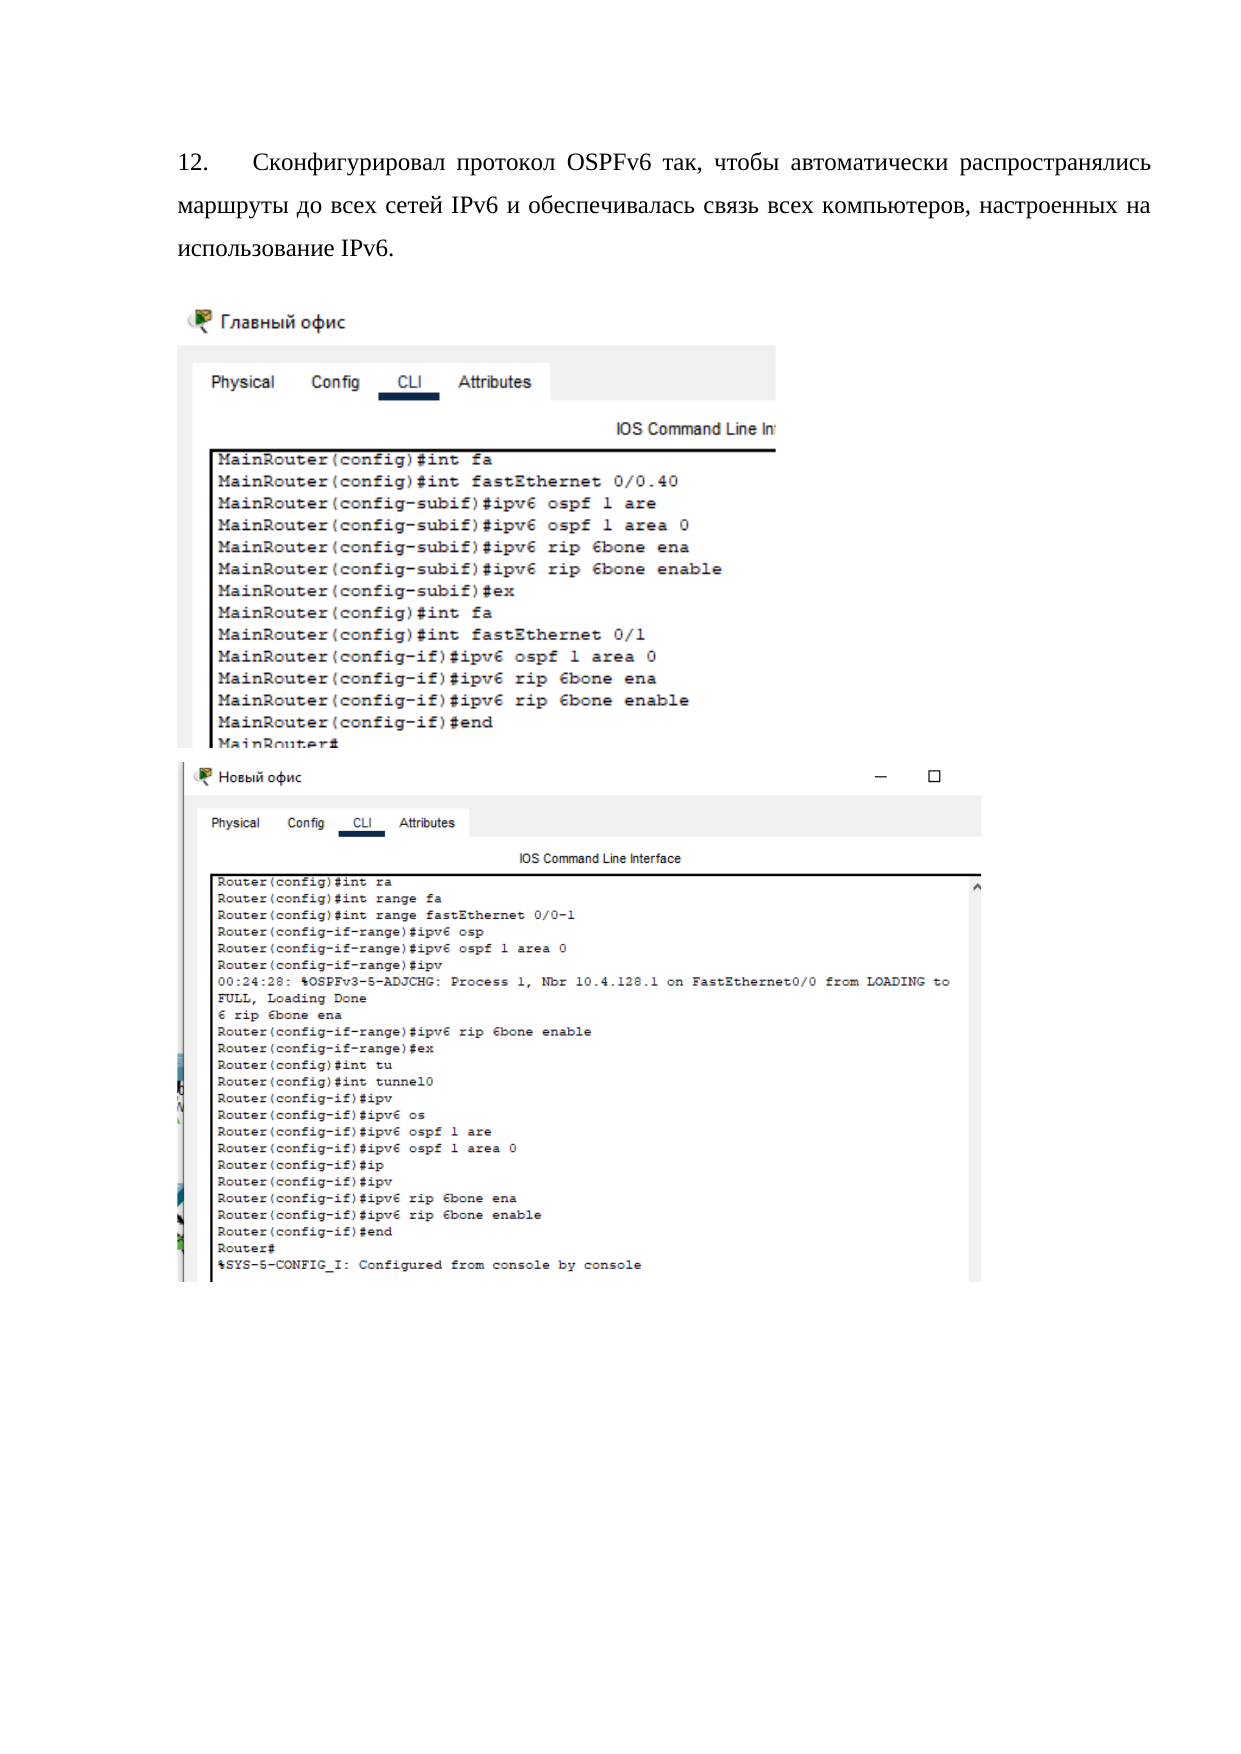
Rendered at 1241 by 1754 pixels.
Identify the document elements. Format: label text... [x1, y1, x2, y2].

list Сконфигурировал протокол OSPFv6 так, чтобы автоматически распространялись маршруты до всех сетей IPv6 и обеспечивалась связь всех компьютеров, настроенных на использование IPv6. [177, 147, 1152, 262]
